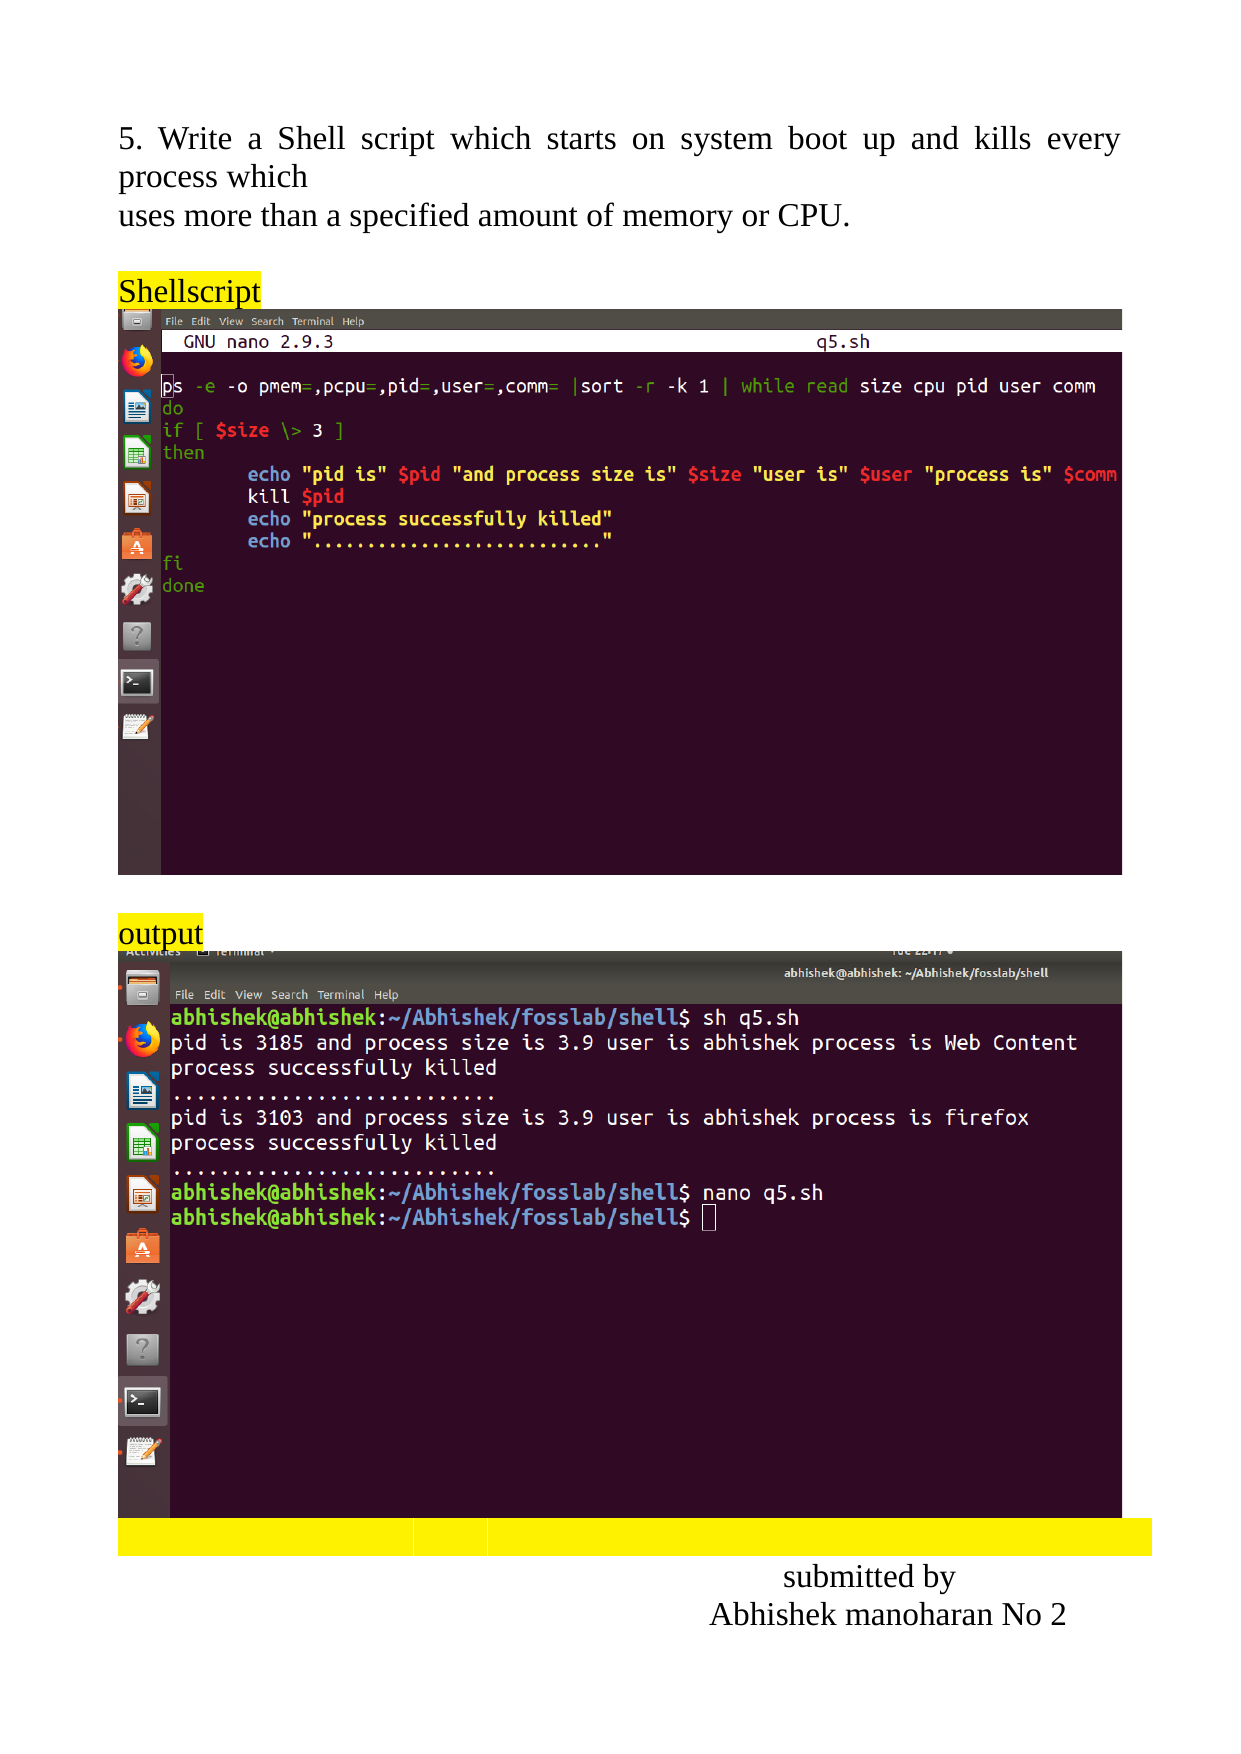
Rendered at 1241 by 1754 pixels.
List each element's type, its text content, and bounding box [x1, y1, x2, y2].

text 5. Write a Shell script which starts on system boot up and kills every process which [118, 118, 1122, 195]
text output [118, 913, 1122, 951]
text uses more than a specified amount of memory or CPU. [118, 195, 1122, 233]
picture [118, 951, 1123, 1518]
picture [118, 309, 1123, 875]
text submitted by [118, 1556, 1122, 1594]
text Shellscript [118, 271, 1122, 309]
text Abhishek manoharan No 2 [118, 1594, 1122, 1633]
